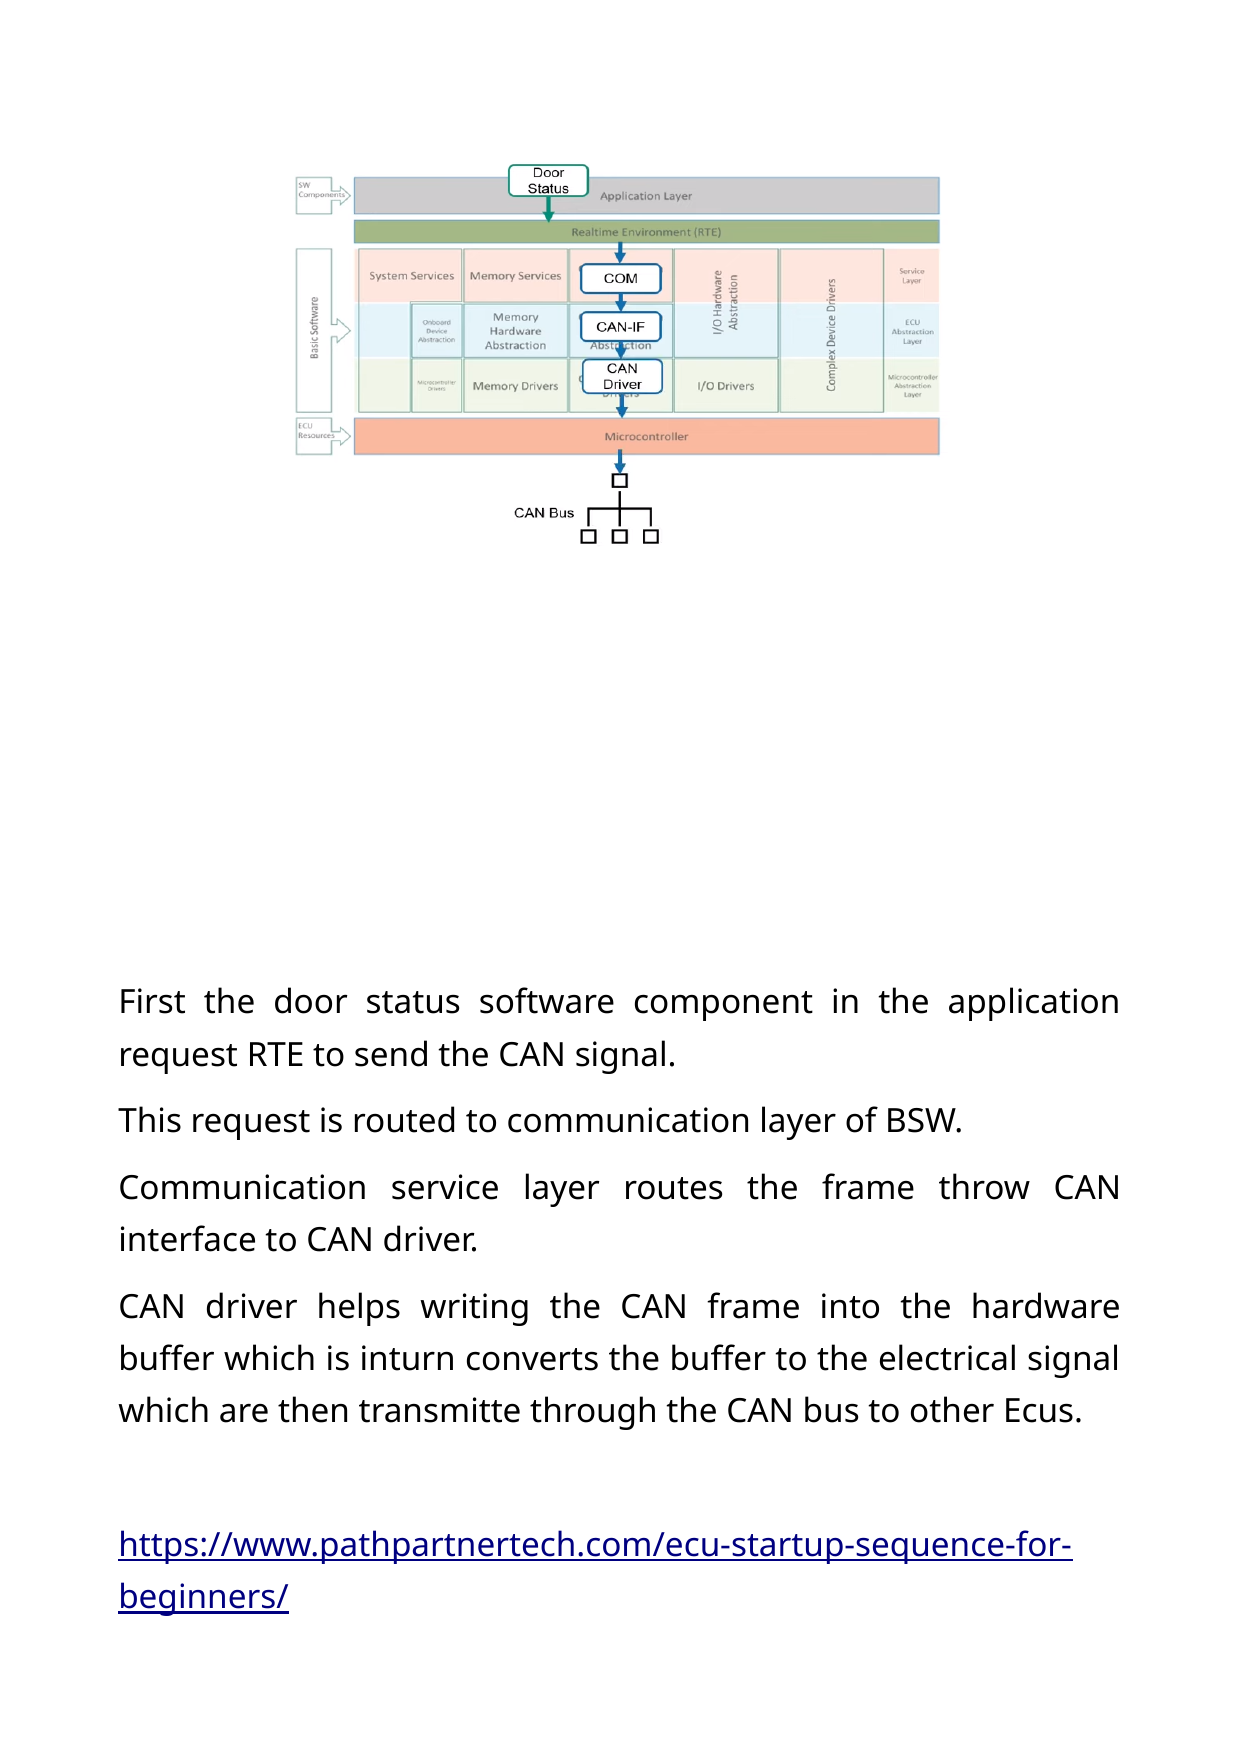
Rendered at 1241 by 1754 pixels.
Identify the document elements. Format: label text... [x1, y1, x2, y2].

text Communication service layer routes the frame throw CAN interface to CAN driver. [118, 1164, 1122, 1262]
picture [118, 144, 1123, 571]
text This request is routed to communication layer of BSW. [118, 1097, 1122, 1143]
text First the door status software component in the application request RTE to send the CAN signal. [118, 978, 1122, 1076]
text CAN driver helps writing the CAN frame into the hardware buffer which is inturn converts the buffer to the electrical signal which are then transmitte through the CAN bus to other Ecus. [118, 1283, 1122, 1433]
text https://www.pathpartnertech.com/ecu-startup-sequence-for-beginners/ [118, 1521, 1122, 1618]
